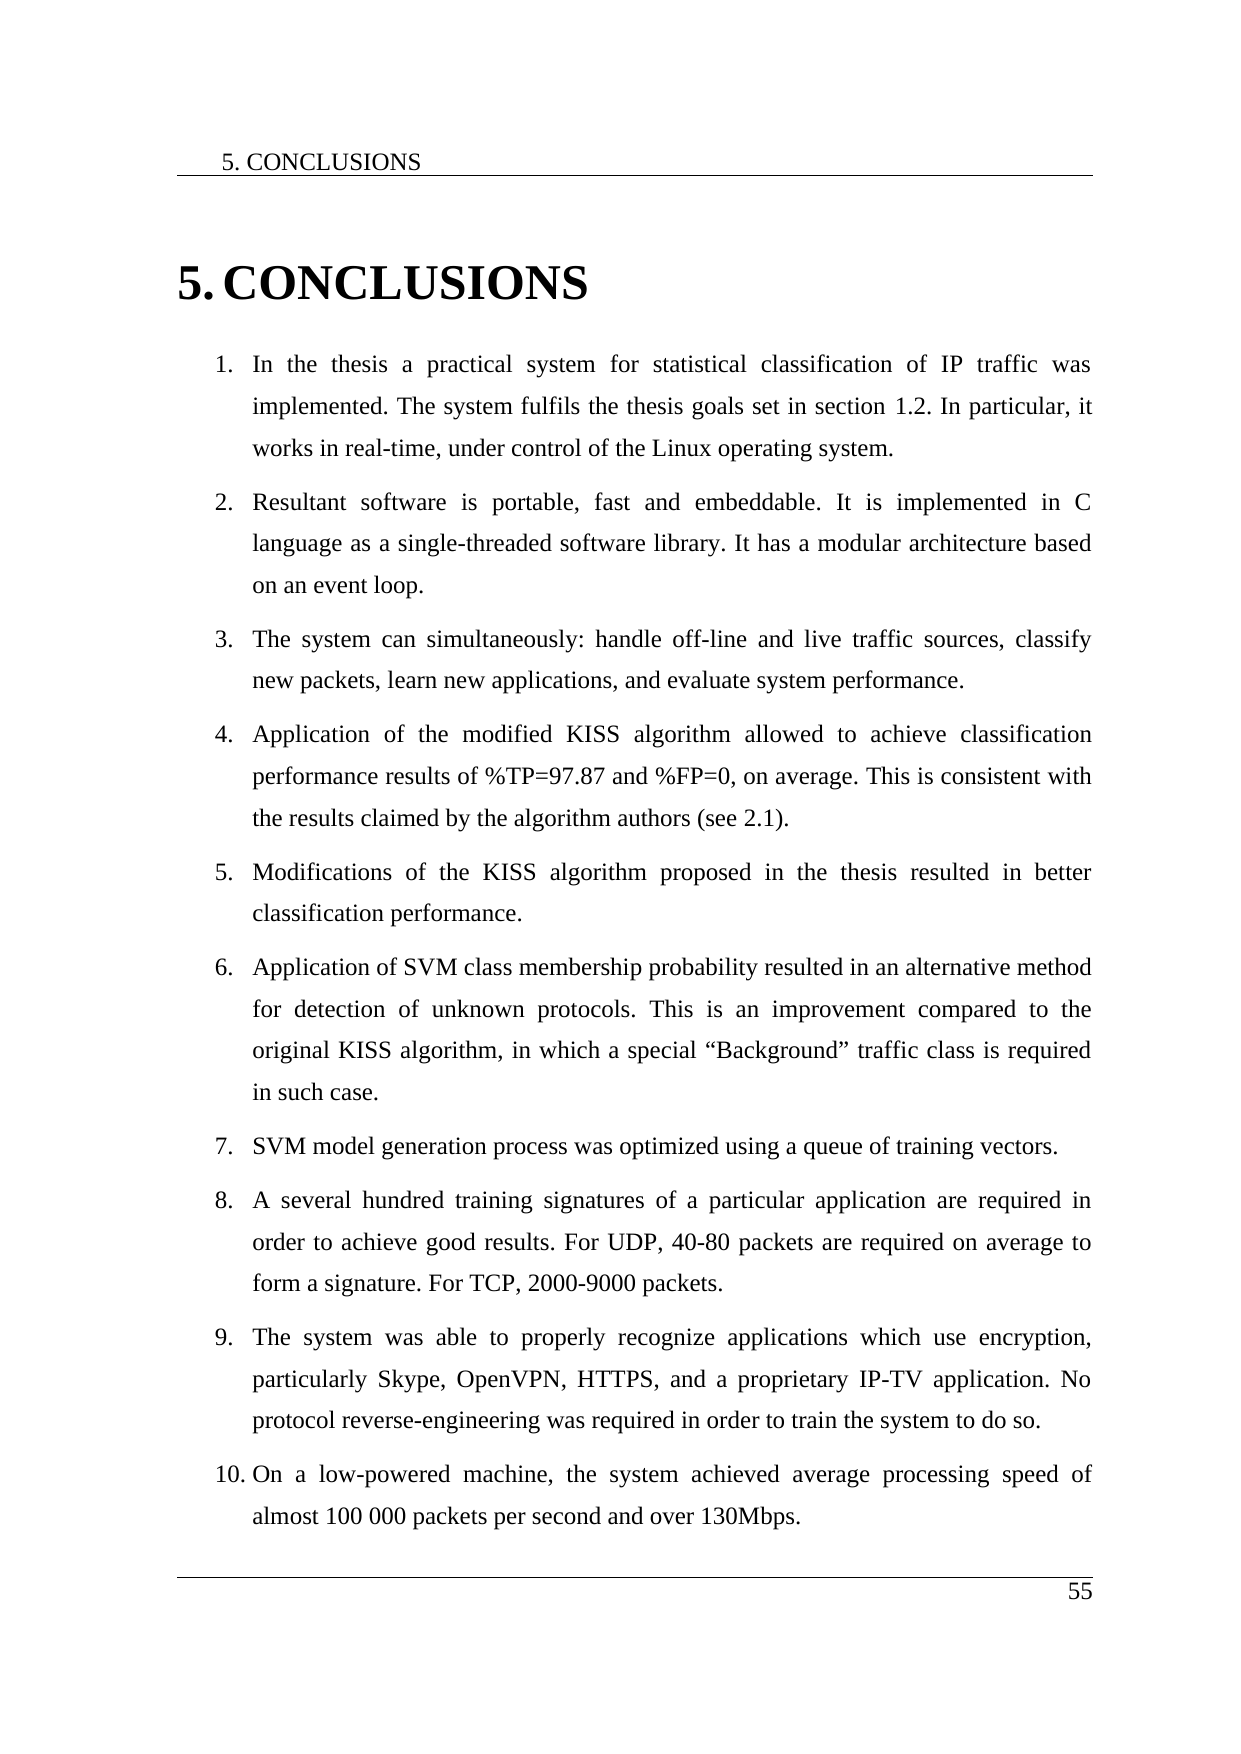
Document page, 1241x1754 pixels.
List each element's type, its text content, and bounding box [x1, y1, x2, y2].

list Modifications of the KISS algorithm proposed in the thesis resulted in better classification performance. [214, 858, 1093, 927]
list Application of the modified KISS algorithm allowed to achieve classification performance results of %TP=97.87 and %FP=0, on average. This is consistent with the results claimed by the algorithm authors (see 2.1). [214, 721, 1093, 831]
list A several hundred training signatures of a particular application are required in order to achieve good results. For UDP, 40-80 packets are required on average to form a signature. For TCP, 2000-9000 packets. [214, 1186, 1093, 1297]
list The system was able to properly recognize applications which use encryption, particularly Skype, OpenVPN, HTTPS, and a proprietary IP-TV application. No protocol reverse-engineering was required in order to train the system to do so. [214, 1323, 1093, 1434]
list In the thesis a practical system for statistical classification of IP traffic was implemented. The system fulfils the thesis goals set in section 1.2. In particular, it works in real-time, under control of the Linux operating system. [214, 351, 1093, 461]
list The system can simultaneously: handle off-line and live traffic sources, classify new packets, learn new applications, and evaluate system performance. [214, 625, 1093, 694]
subtitle CONCLUSIONS [177, 255, 1093, 310]
list SVM model generation process was optimized using a queue of training vectors. [214, 1132, 1093, 1160]
list Application of SVM class membership probability resulted in an alternative method for detection of unknown protocols. This is an improvement compared to the original KISS algorithm, in which a special “Background” traffic class is required in such case. [214, 953, 1093, 1106]
list Resultant software is portable, fast and embeddable. It is implemented in C language as a single-threaded software library. It has a modular architecture based on an event loop. [214, 488, 1093, 598]
list On a low-powered machine, the system achieved average processing speed of almost 100 000 packets per second and over 130Mbps. [214, 1461, 1093, 1530]
